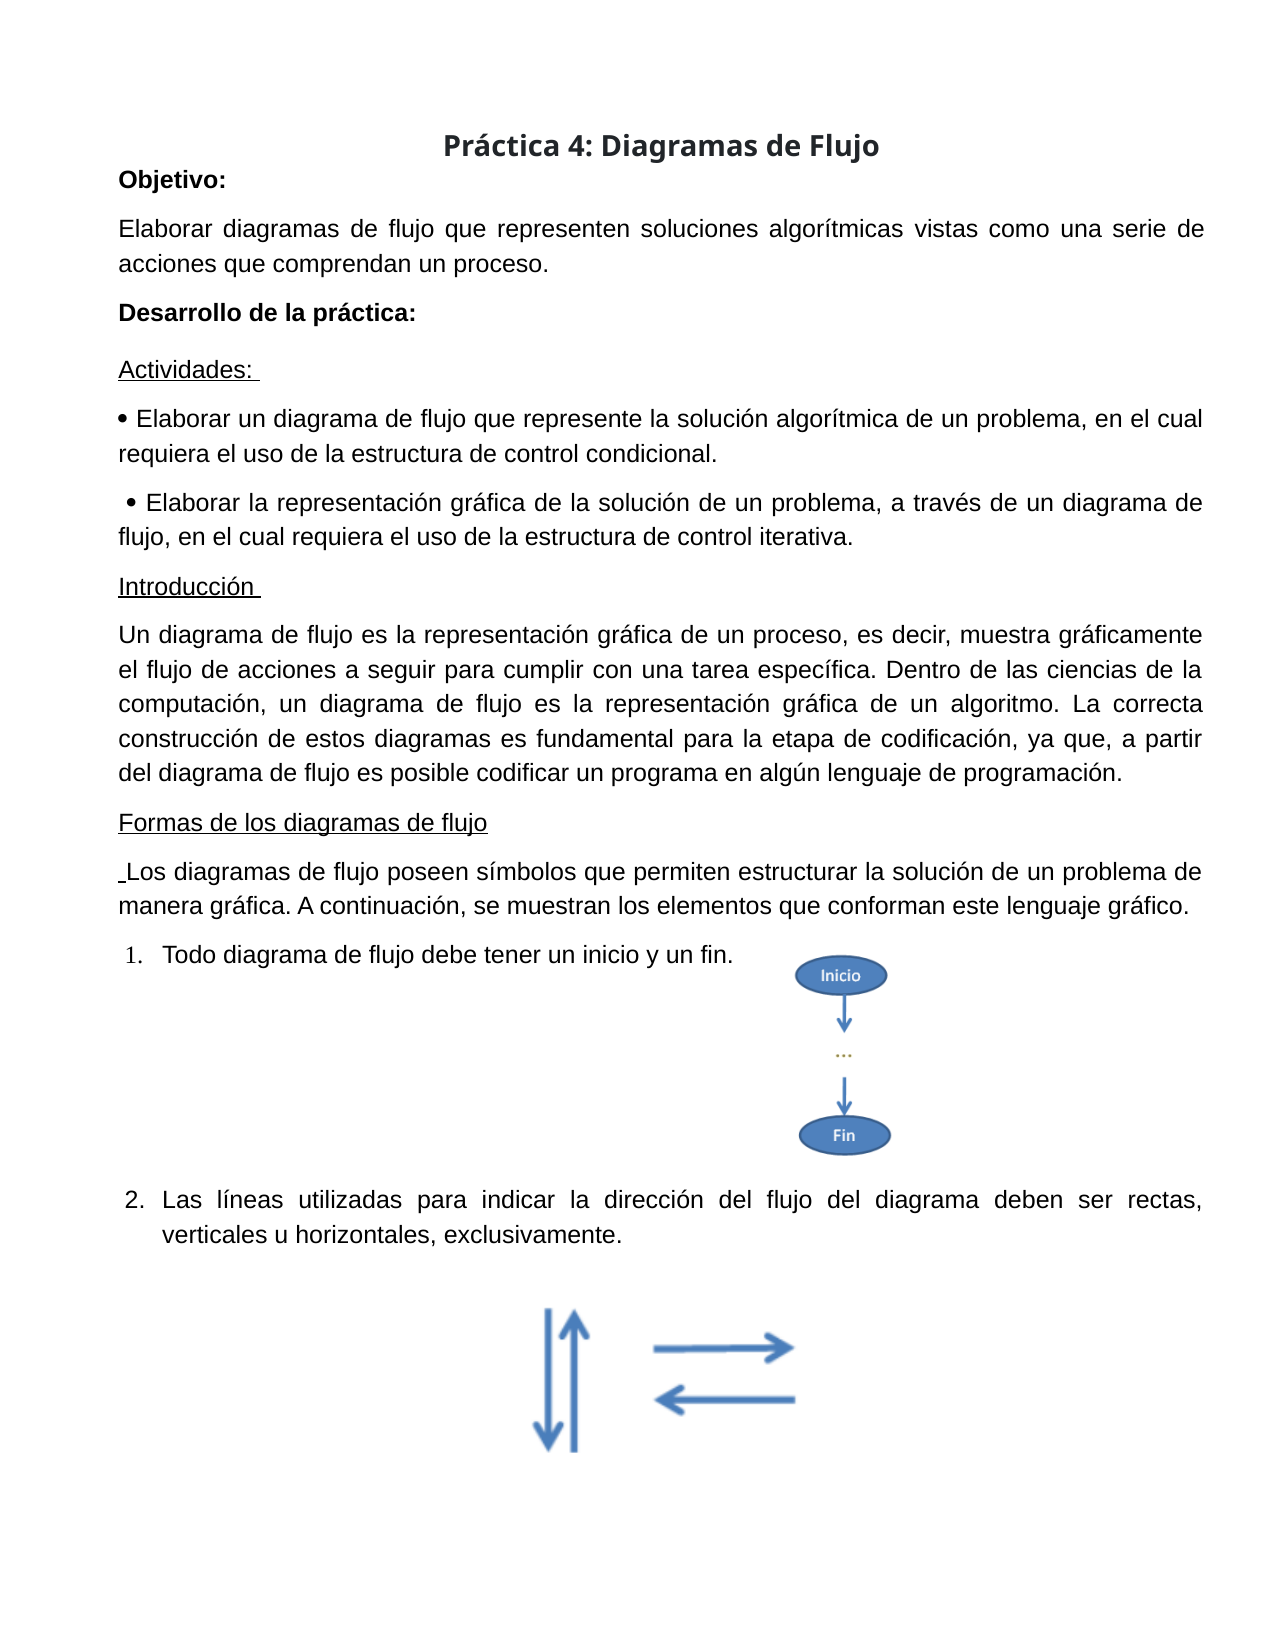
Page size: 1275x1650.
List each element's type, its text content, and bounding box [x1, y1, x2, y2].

text Desarrollo de la práctica: [118, 298, 1205, 326]
text  Elaborar un diagrama de flujo que represente la solución algorítmica de un problema, en el cual requiera el uso de la estructura de control condicional. [118, 404, 1205, 467]
list Todo diagrama de flujo debe tener un inicio y un fin. [124, 940, 1205, 969]
text  Elaborar la representación gráfica de la solución de un problema, a través de un diagrama de flujo, en el cual requiera el uso de la estructura de control iterativa. [118, 488, 1205, 551]
subtitle Práctica 4: Diagramas de Flujo [118, 125, 1205, 165]
list Las líneas utilizadas para indicar la dirección del flujo del diagrama deben ser rectas, verticales u horizontales, exclusivamente. [124, 1186, 1205, 1249]
text Elaborar diagramas de flujo que representen soluciones algorítmicas vistas como una serie de acciones que comprendan un proceso. [118, 214, 1205, 277]
text Formas de los diagramas de flujo [118, 807, 1205, 836]
text Un diagrama de flujo es la representación gráfica de un proceso, es decir, muestra gráficamente el flujo de acciones a seguir para cumplir con una tarea específica. Dentro de las ciencias de la computación, un diagrama de flujo es la representación gráfica de un algoritmo. La correcta construcción de estos diagramas es fundamental para la etapa de codificación, ya que, a partir del diagrama de flujo es posible codificar un programa en algún lenguaje de programación. [118, 621, 1205, 787]
text Los diagramas de flujo poseen símbolos que permiten estructurar la solución de un problema de manera gráfica. A continuación, se muestran los elementos que conforman este lenguaje gráfico. [118, 857, 1205, 920]
text Introducción [118, 571, 1205, 600]
text Objetivo: [118, 165, 1205, 194]
text Actividades: [118, 355, 1205, 384]
